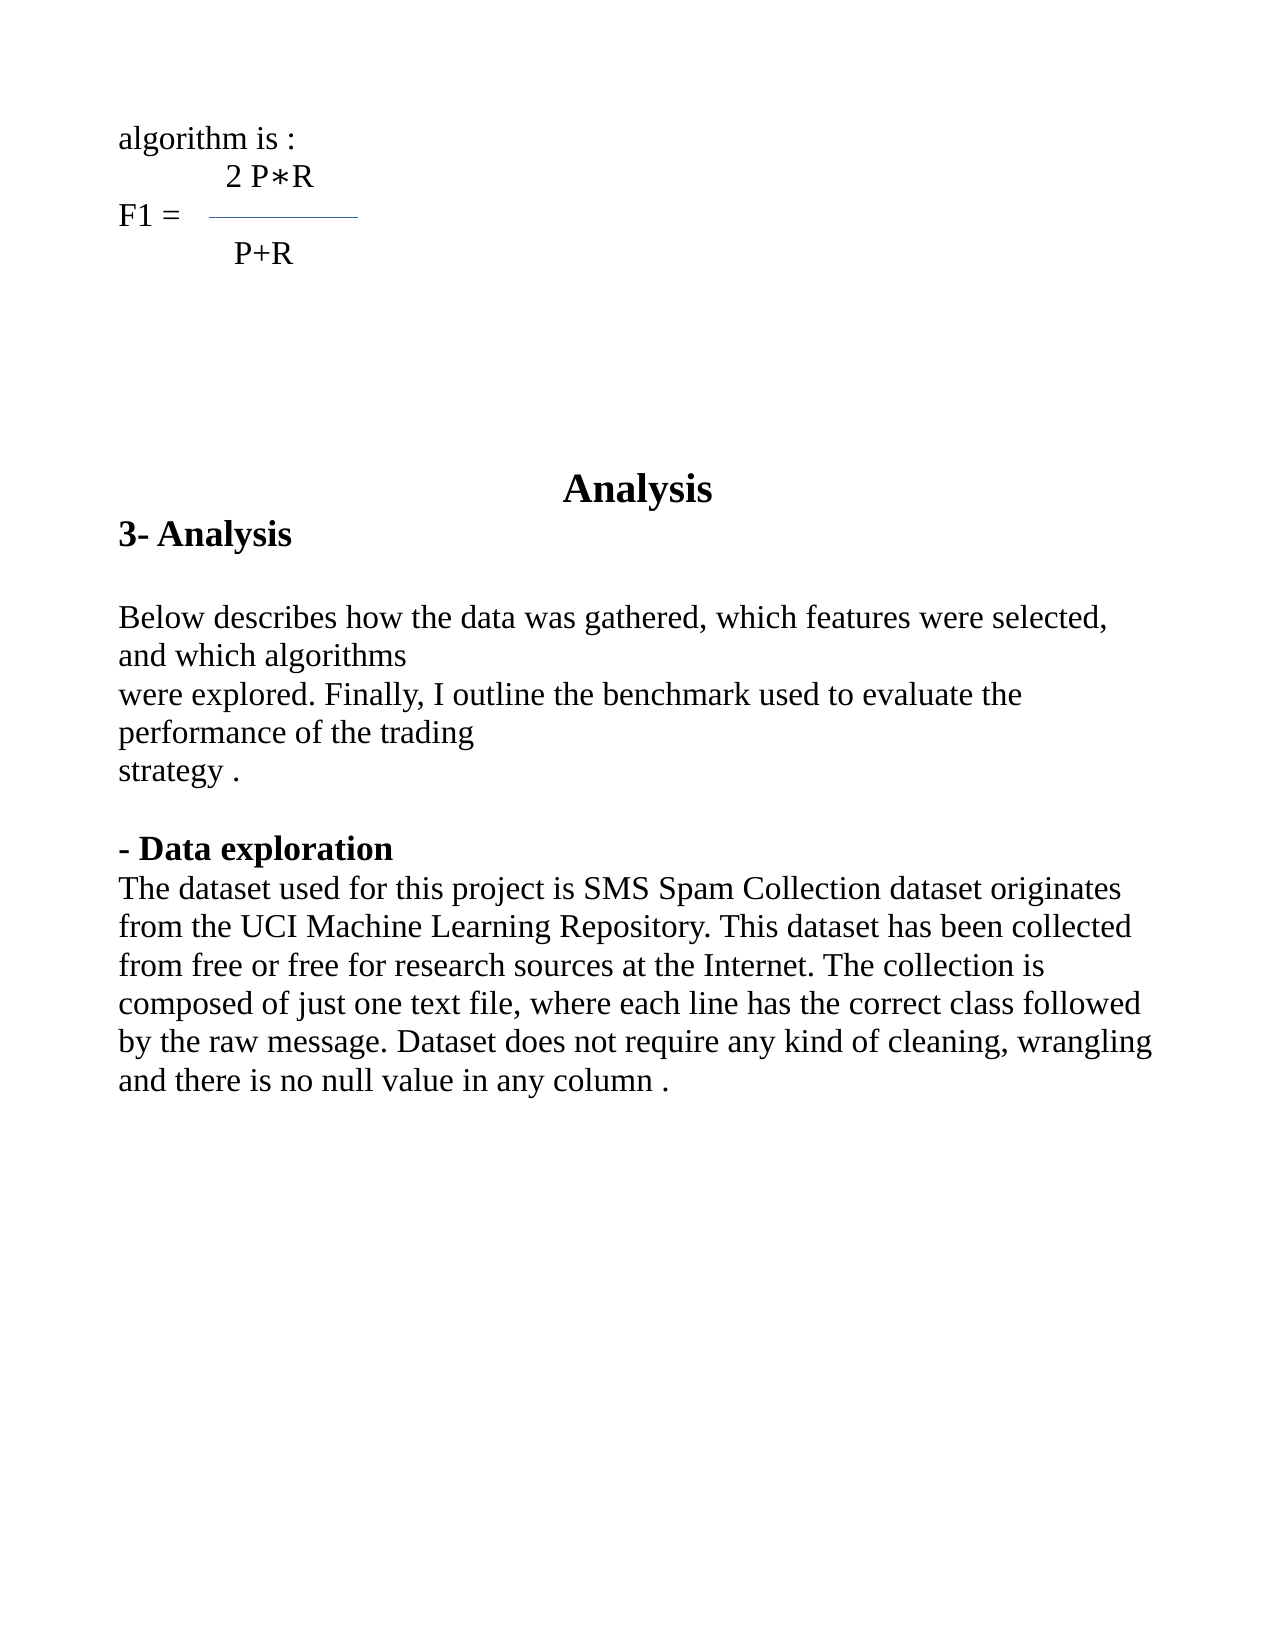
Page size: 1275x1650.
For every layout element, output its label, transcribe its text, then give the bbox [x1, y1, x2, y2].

text The dataset used for this project is SMS Spam Collection dataset originates from the UCI Machine Learning Repository. This dataset has been collected from free or free for research sources at the Internet. The collection is composed of just one text file, where each line has the correct class followed by the raw message. Dataset does not require any kind of cleaning, wrangling and there is no null value in any column . [118, 868, 1157, 1098]
text 2 P∗R [118, 156, 1157, 195]
text F1 = [118, 195, 1157, 233]
text P+R [118, 233, 1157, 271]
text were explored. Finally, I outline the benchmark used to evaluate the performance of the trading [118, 674, 1157, 751]
text algorithm is : [118, 118, 1157, 156]
text strategy . [118, 751, 1157, 789]
text Below describes how the data was gathered, which features were selected, and which algorithms [118, 597, 1157, 674]
text Analysis [118, 463, 1157, 511]
text 3- Analysis [118, 511, 1157, 554]
text - Data exploration [118, 827, 1157, 868]
